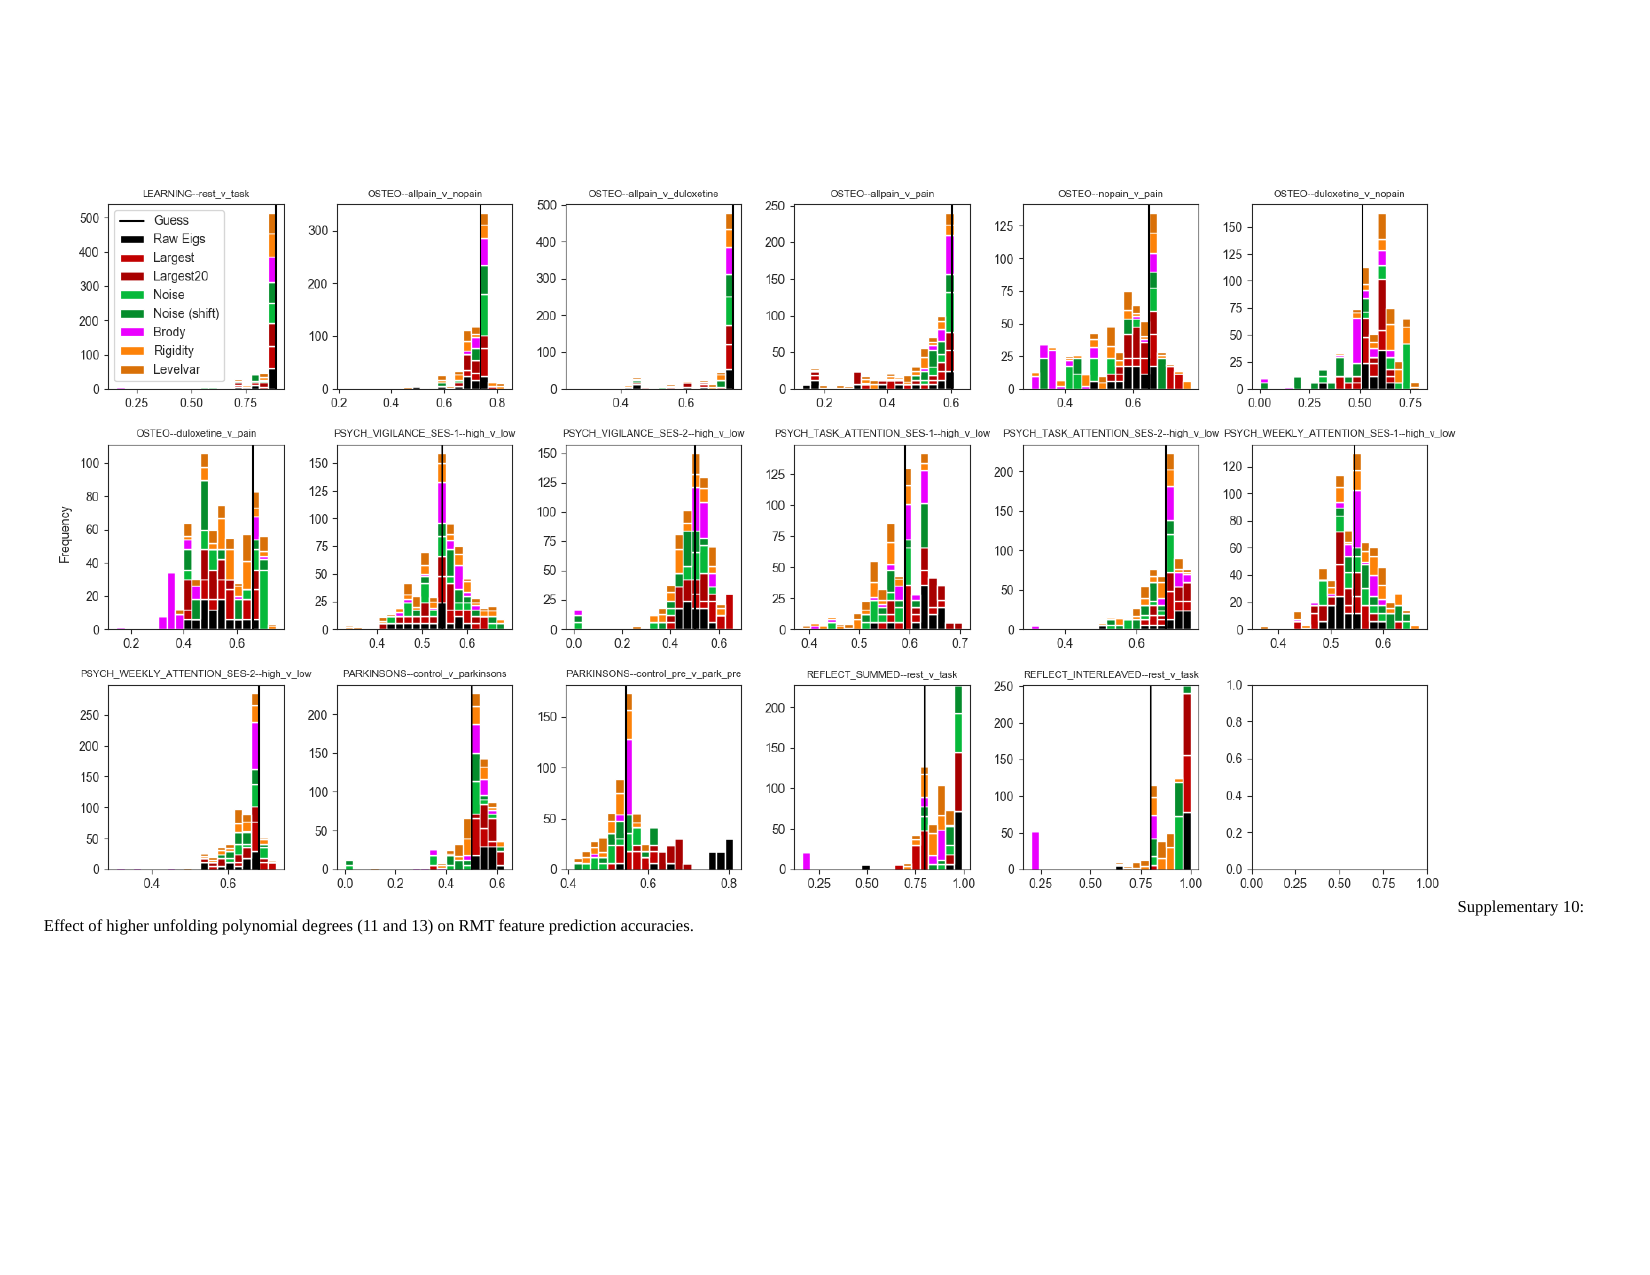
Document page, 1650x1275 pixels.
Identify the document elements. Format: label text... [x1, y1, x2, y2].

picture [43, 161, 1458, 913]
text Supplementary 10: Effect of higher unfolding polynomial degrees (11 and 13) on RMT feature prediction accuracies. [44, 162, 1596, 935]
